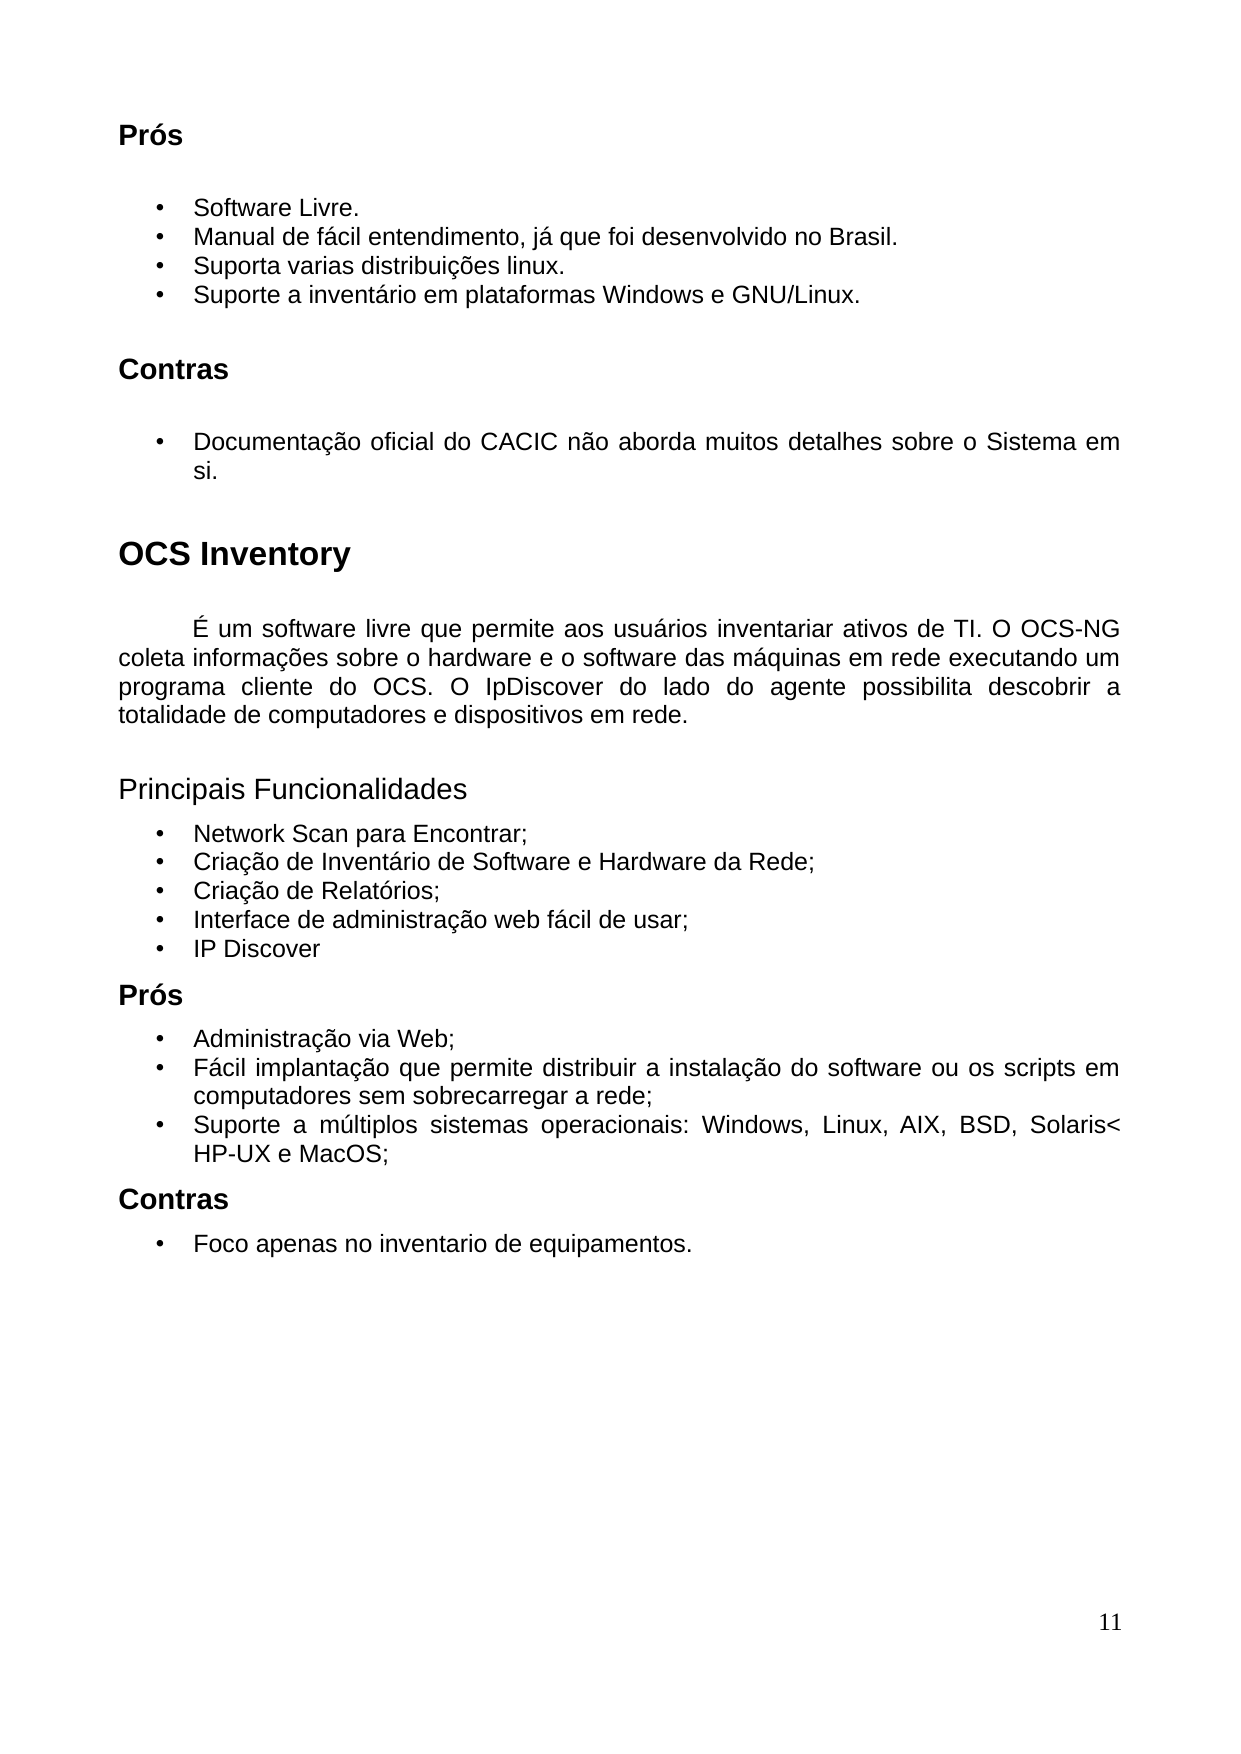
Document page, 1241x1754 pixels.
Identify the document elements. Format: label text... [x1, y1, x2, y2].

subtitle Principais Funcionalidades [118, 772, 1122, 806]
subtitle Prós [118, 977, 1122, 1011]
subtitle OCS Inventory [118, 534, 1122, 573]
list Interface de administração web fácil de usar; [156, 905, 1122, 934]
list Criação de Inventário de Software e Hardware da Rede; [156, 847, 1122, 876]
list Manual de fácil entendimento, já que foi desenvolvido no Brasil. [156, 222, 1122, 251]
list Network Scan para Encontrar; [156, 818, 1122, 847]
subtitle Prós [118, 118, 1122, 152]
text É um software livre que permite aos usuários inventariar ativos de TI. O OCS-NG coleta informações sobre o hardware e o software das máquinas em rede executando um programa cliente do OCS. O IpDiscover do lado do agente possibilita descobrir a totalidade de computadores e dispositivos em rede. [118, 614, 1122, 729]
list Suporte a múltiplos sistemas operacionais: Windows, Linux, AIX, BSD, Solaris< HP-UX e MacOS; [156, 1110, 1122, 1168]
list Suporta varias distribuições linux. [156, 251, 1122, 280]
subtitle Contras [118, 352, 1122, 386]
list Software Livre. [156, 193, 1122, 222]
list Criação de Relatórios; [156, 876, 1122, 905]
list Fácil implantação que permite distribuir a instalação do software ou os scripts em computadores sem sobrecarregar a rede; [156, 1052, 1122, 1110]
list Foco apenas no inventario de equipamentos. [156, 1228, 1122, 1257]
list Documentação oficial do CACIC não aborda muitos detalhes sobre o Sistema em si. [156, 427, 1122, 484]
list Administração via Web; [156, 1024, 1122, 1052]
list IP Discover [156, 934, 1122, 963]
subtitle Contras [118, 1182, 1122, 1216]
list Suporte a inventário em plataformas Windows e GNU/Linux. [156, 280, 1122, 308]
